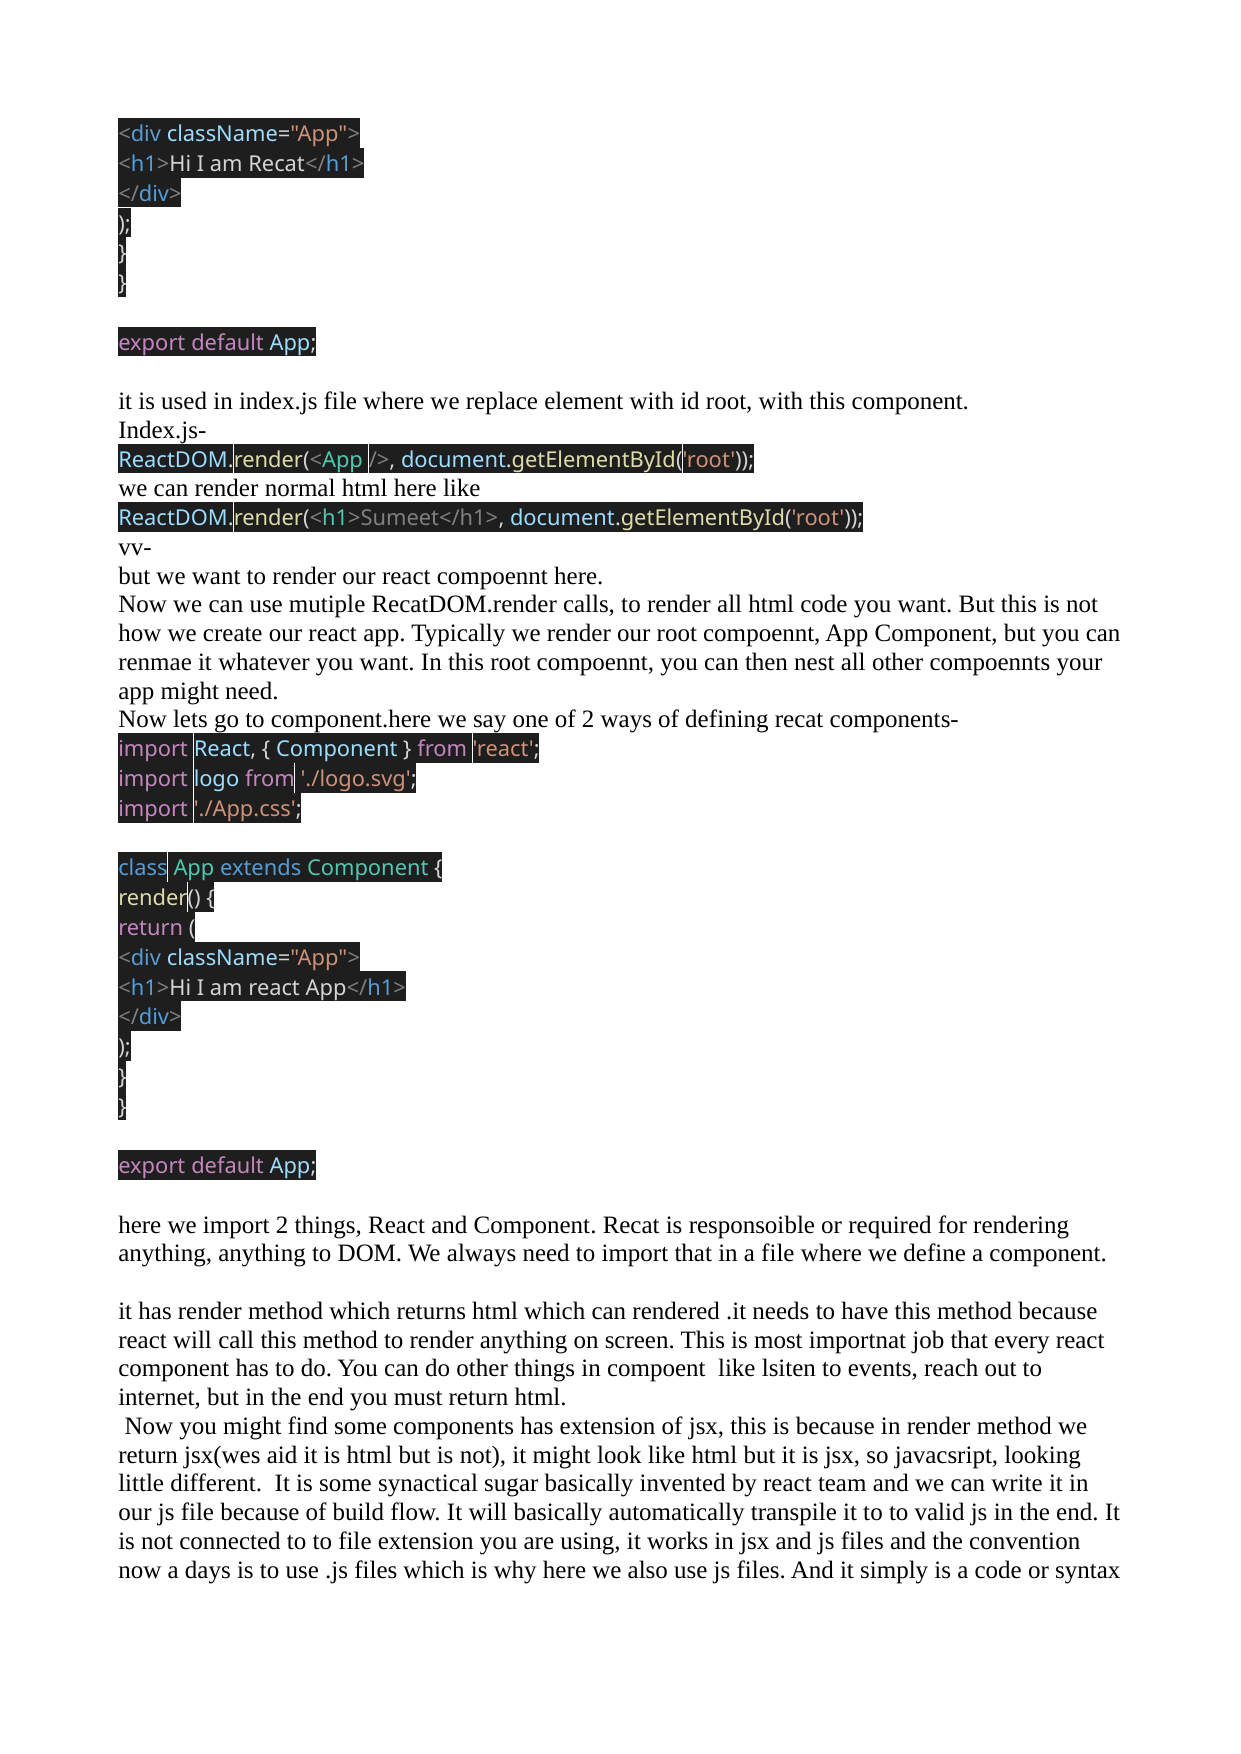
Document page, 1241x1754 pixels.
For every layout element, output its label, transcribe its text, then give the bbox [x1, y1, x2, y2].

text } [118, 1091, 1122, 1120]
text class App extends Component { [118, 852, 1122, 882]
text <h1>Hi I am react App</h1> [118, 971, 1122, 1001]
text Now lets go to component.here we say one of 2 ways of defining recat components- [118, 704, 1122, 733]
text export default App; [118, 1150, 1122, 1180]
text vv- [118, 532, 1122, 561]
text } [118, 237, 1122, 267]
text it is used in index.js file where we replace element with id root, with this component. [118, 386, 1122, 415]
text Index.js- [118, 415, 1122, 444]
text it has render method which returns html which can rendered .it needs to have this method because react will call this method to render anything on screen. This is most importnat job that every react component has to do. You can do other things in compoent like lsiten to events, reach out to internet, but in the end you must return html. [118, 1296, 1122, 1411]
text but we want to render our react compoennt here. [118, 561, 1122, 589]
text import React, { Component } from 'react'; [118, 733, 1122, 763]
text render() { [118, 882, 1122, 912]
text ReactDOM.render(<h1>Sumeet</h1>, document.getElementById('root')); [118, 502, 1122, 532]
text ); [118, 207, 1122, 237]
text import './App.css'; [118, 793, 1122, 823]
text } [118, 267, 1122, 297]
text } [118, 1061, 1122, 1091]
text export default App; [118, 327, 1122, 356]
text ); [118, 1031, 1122, 1061]
text </div> [118, 1001, 1122, 1031]
text here we import 2 things, React and Component. Recat is responsoible or required for rendering anything, anything to DOM. We always need to import that in a file where we define a component. [118, 1210, 1122, 1267]
text Now we can use mutiple RecatDOM.render calls, to render all html code you want. But this is not how we create our react app. Typically we render our root compoennt, App Component, but you can renmae it whatever you want. In this root compoennt, you can then nest all other compoennts your app might need. [118, 589, 1122, 704]
text </div> [118, 178, 1122, 207]
text ReactDOM.render(<App />, document.getElementById('root')); [118, 444, 1122, 473]
text <div className="App"> [118, 118, 1122, 148]
text import logo from './logo.svg'; [118, 763, 1122, 793]
text <div className="App"> [118, 942, 1122, 971]
text return ( [118, 912, 1122, 942]
text we can render normal html here like [118, 473, 1122, 502]
text Now you might find some components has extension of jsx, this is because in render method we return jsx(wes aid it is html but is not), it might look like html but it is jsx, so javacsript, looking little different. It is some synactical sugar basically invented by react team and we can write it in our js file because of build flow. It will basically automatically transpile it to to valid js in the end. It is not connected to to file extension you are using, it works in jsx and js files and the convention now a days is to use .js files which is why here we also use js files. And it simply is a code or syntax [118, 1411, 1122, 1583]
text <h1>Hi I am Recat</h1> [118, 148, 1122, 178]
